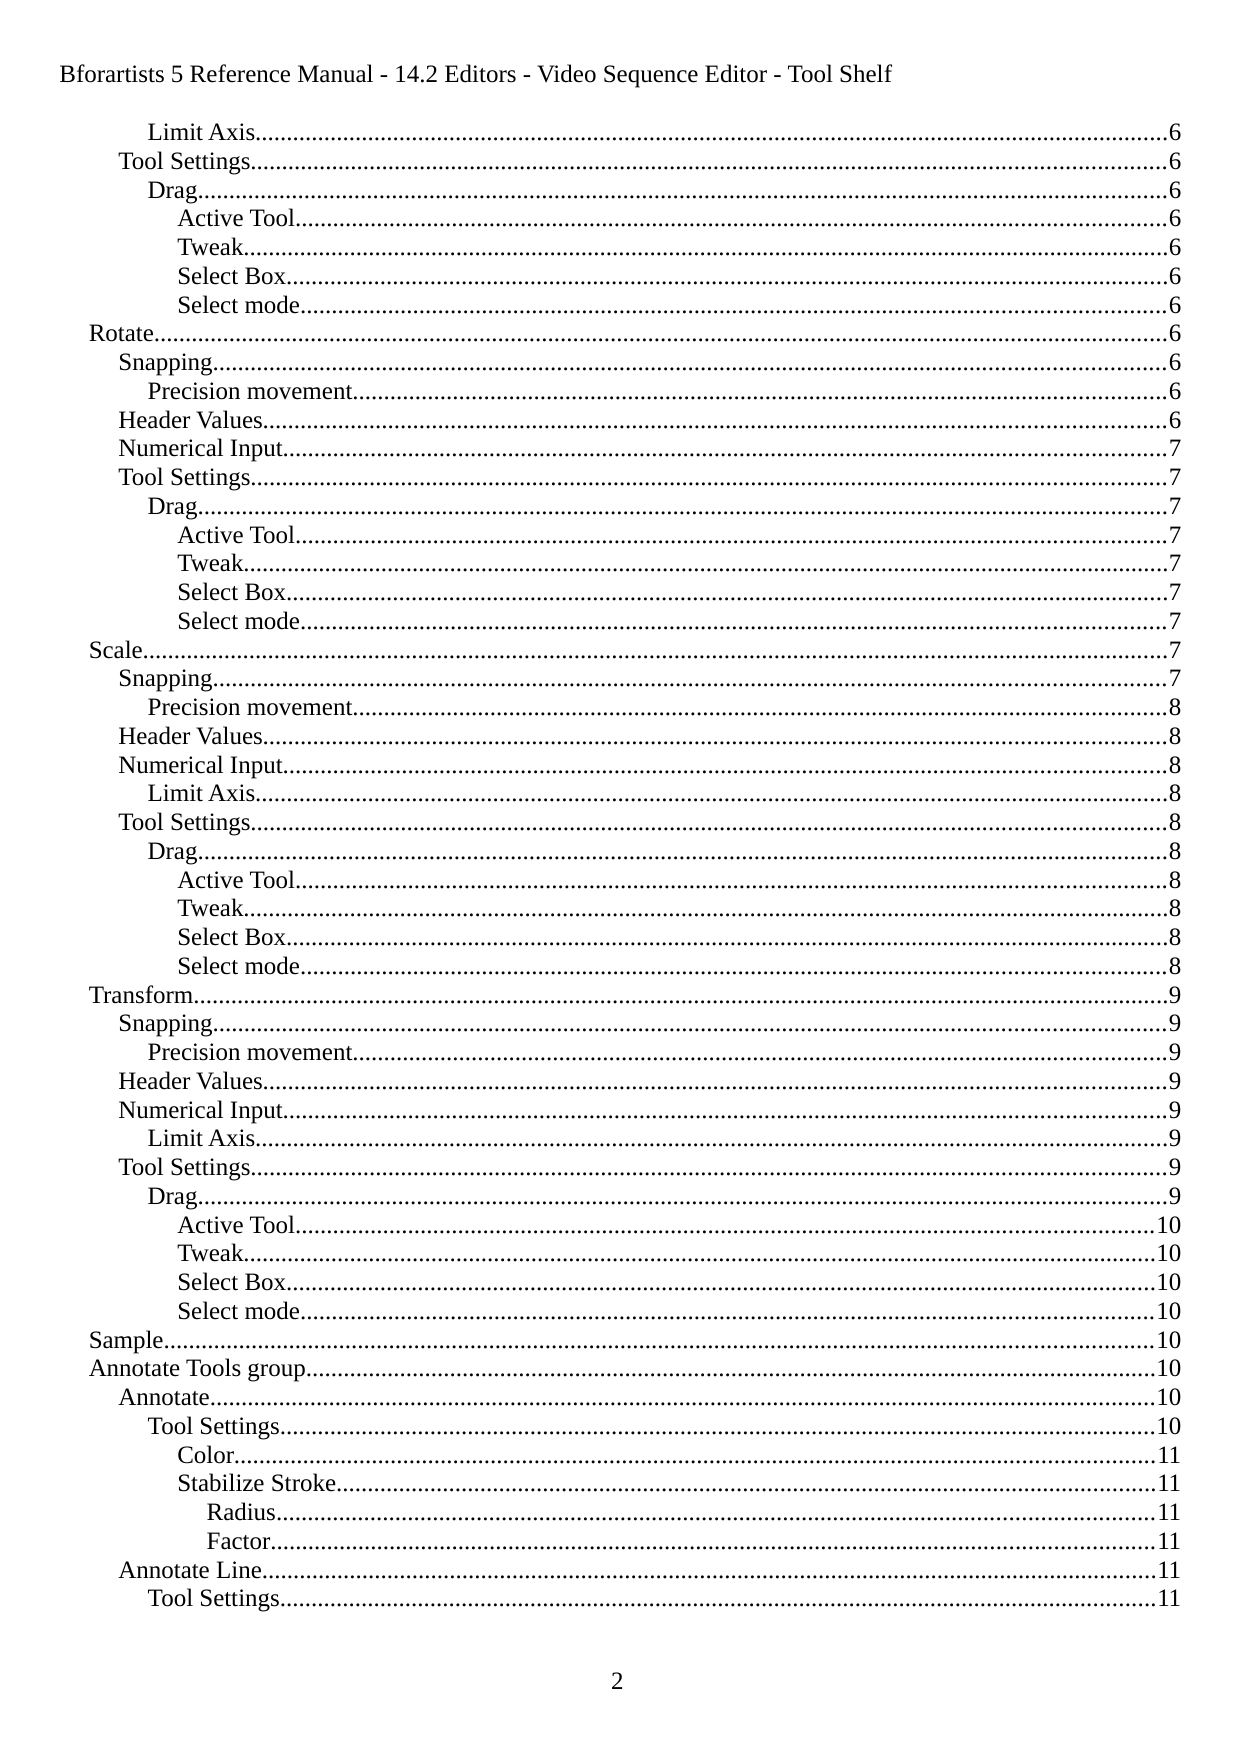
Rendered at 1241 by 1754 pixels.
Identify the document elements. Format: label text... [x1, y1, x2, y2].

text Numerical Input 9 [118, 1095, 1181, 1123]
text Tool Settings 7 [118, 462, 1181, 491]
text Annotate 10 [118, 1382, 1181, 1411]
text Active Tool 7 [177, 520, 1181, 548]
text Header Values 6 [118, 405, 1181, 433]
text Select mode 10 [177, 1296, 1181, 1325]
text Select Box 6 [177, 261, 1181, 290]
text Active Tool 6 [177, 203, 1181, 232]
text Select Box 10 [177, 1267, 1181, 1296]
text Numerical Input 8 [118, 750, 1181, 778]
text Drag 9 [147, 1181, 1181, 1210]
text Tool Settings 6 [118, 146, 1181, 175]
text Select Box 7 [177, 577, 1181, 606]
text Tweak 6 [177, 232, 1181, 261]
text Tool Settings 10 [147, 1411, 1181, 1440]
text Tool Settings 11 [147, 1583, 1181, 1612]
text Drag 8 [147, 836, 1181, 865]
text Header Values 9 [118, 1066, 1181, 1095]
text Select mode 8 [177, 951, 1181, 980]
text Precision movement 6 [147, 376, 1181, 405]
text Select Box 8 [177, 922, 1181, 951]
text Precision movement 9 [147, 1037, 1181, 1066]
text Color 11 [177, 1440, 1181, 1468]
text Limit Axis 9 [147, 1123, 1181, 1152]
text Tool Settings 9 [118, 1152, 1181, 1181]
text Scale 7 [88, 635, 1181, 663]
text Factor 11 [206, 1526, 1181, 1555]
text Sample 10 [88, 1325, 1181, 1353]
text Rotate 6 [88, 318, 1181, 347]
text Tweak 7 [177, 548, 1181, 577]
text Snapping 7 [118, 663, 1181, 692]
text Limit Axis 8 [147, 778, 1181, 807]
text Radius 11 [206, 1497, 1181, 1526]
text Select mode 6 [177, 290, 1181, 318]
text Drag 6 [147, 175, 1181, 203]
text Limit Axis 6 [147, 117, 1181, 146]
text Tool Settings 8 [118, 807, 1181, 836]
text Active Tool 8 [177, 865, 1181, 893]
text Snapping 6 [118, 347, 1181, 376]
text Select mode 7 [177, 606, 1181, 635]
text Transform 9 [88, 980, 1181, 1008]
text Active Tool 10 [177, 1210, 1181, 1238]
text Numerical Input 7 [118, 433, 1181, 462]
text Stabilize Stroke 11 [177, 1468, 1181, 1497]
text Tweak 8 [177, 893, 1181, 922]
text Tweak 10 [177, 1238, 1181, 1267]
text Header Values 8 [118, 721, 1181, 750]
text Drag 7 [147, 491, 1181, 520]
text Precision movement 8 [147, 692, 1181, 721]
text Snapping 9 [118, 1008, 1181, 1037]
text Annotate Tools group 10 [88, 1353, 1181, 1382]
text Annotate Line 11 [118, 1555, 1181, 1583]
